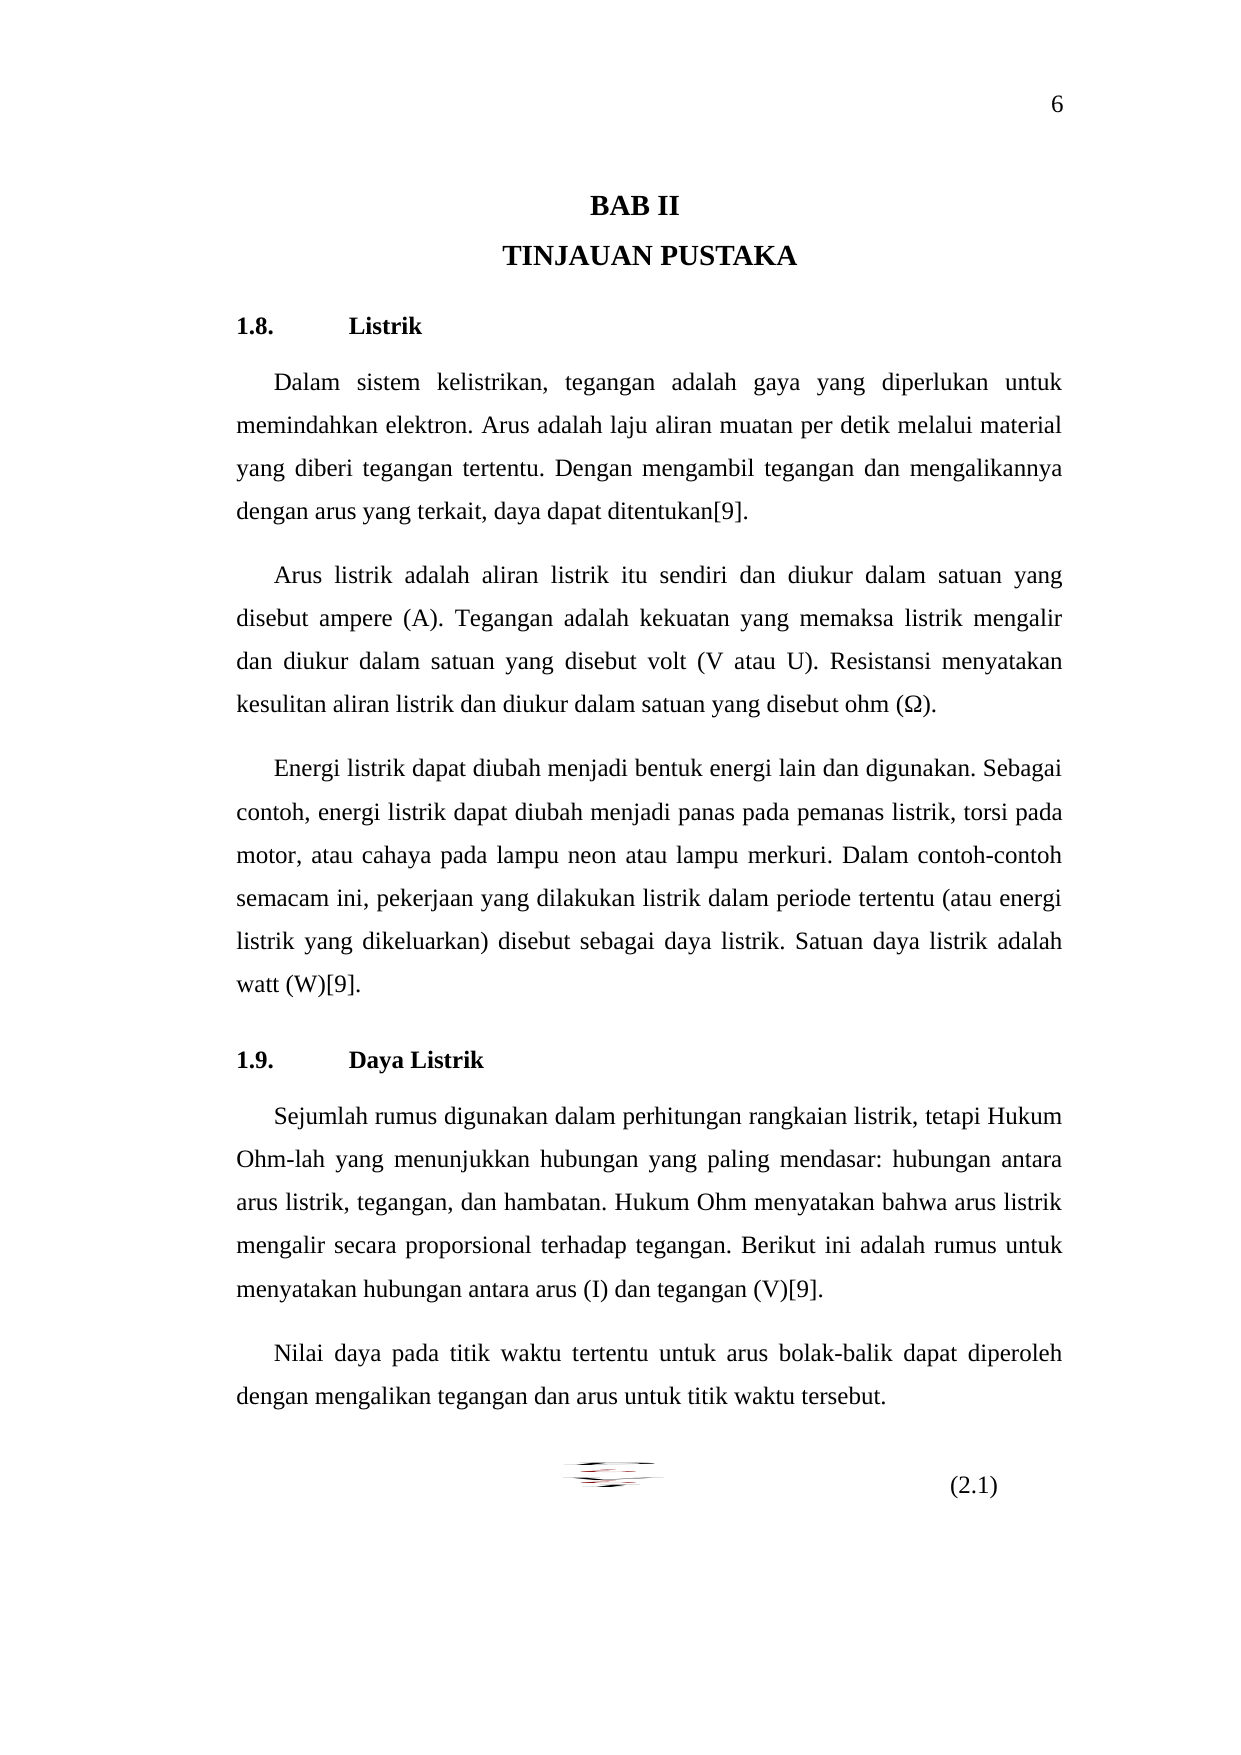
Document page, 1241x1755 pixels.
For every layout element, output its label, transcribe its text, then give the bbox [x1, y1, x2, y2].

text Arus listrik adalah aliran listrik itu sendiri dan diukur dalam satuan yang disebut ampere (A). Tegangan adalah kekuatan yang memaksa listrik mengalir dan diukur dalam satuan yang disebut volt (V atau U). Resistansi menyatakan kesulitan aliran listrik dan diukur dalam satuan yang disebut ohm (Ω). [236, 560, 1063, 718]
table_header [339, 1445, 885, 1523]
subtitle BAB II TINJAUAN PUSTAKA [207, 188, 1063, 271]
text Sejumlah rumus digunakan dalam perhitungan rangkaian listrik, tetapi Hukum Ohm-lah yang menunjukkan hubungan yang paling mendasar: hubungan antara arus listrik, tegangan, dan hambatan. Hukum Ohm menyatakan bahwa arus listrik mengalir secara proporsional terhadap tegangan. Berikut ini adalah rumus untuk menyatakan hubungan antara arus (I) dan tegangan (V)[9]. [236, 1101, 1063, 1302]
text Dalam sistem kelistrikan, tegangan adalah gaya yang diperlukan untuk memindahkan elektron. Arus adalah laju aliran muatan per detik melalui material yang diberi tegangan tertentu. Dengan mengambil tegangan dan mengalikannya dengan arus yang terkait, daya dapat ditentukan[9]. [236, 367, 1063, 525]
subtitle Listrik [236, 311, 1063, 340]
text Nilai daya pada titik waktu tertentu untuk arus bolak-balik dapat diperoleh dengan mengalikan tegangan dan arus untuk titik waktu tersebut. [236, 1338, 1063, 1409]
table_header (2.1) [885, 1445, 1062, 1523]
text Energi listrik dapat diubah menjadi bentuk energi lain dan digunakan. Sebagai contoh, energi listrik dapat diubah menjadi panas pada pemanas listrik, torsi pada motor, atau cahaya pada lampu neon atau lampu merkuri. Dalam contoh-contoh semacam ini, pekerjaan yang dilakukan listrik dalam periode tertentu (atau energi listrik yang dikeluarkan) disebut sebagai daya listrik. Satuan daya listrik adalah watt (W)[9]. [236, 753, 1063, 998]
subtitle Daya Listrik [236, 1046, 1063, 1074]
table_header [236, 1445, 339, 1523]
